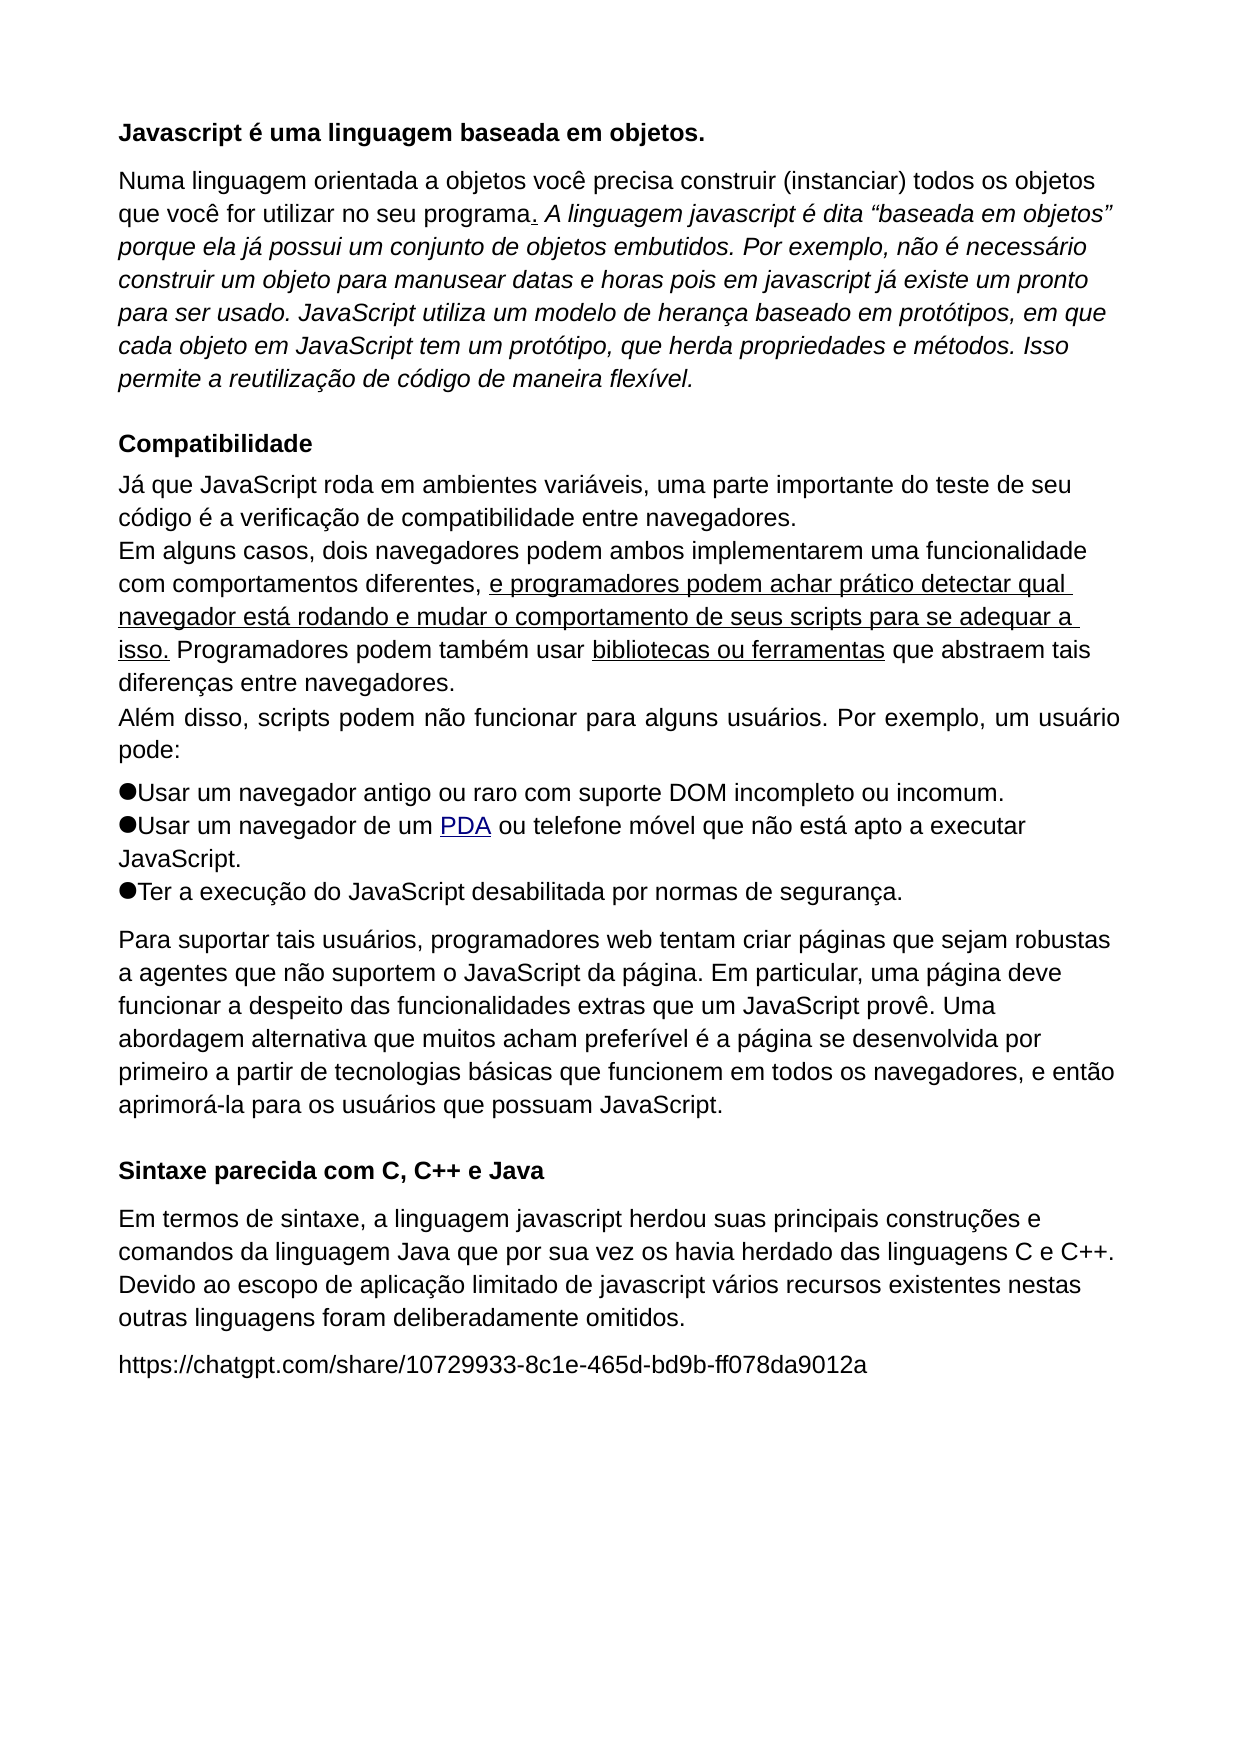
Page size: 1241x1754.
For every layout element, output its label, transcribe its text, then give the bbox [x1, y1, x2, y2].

text Em alguns casos, dois navegadores podem ambos implementarem uma funcionalidade com comportamentos diferentes, e programadores podem achar prático detectar qual navegador está rodando e mudar o comportamento de seus scripts para se adequar a isso. Programadores podem também usar bibliotecas ou ferramentas que abstraem tais diferenças entre navegadores. [118, 536, 1122, 697]
text Já que JavaScript roda em ambientes variáveis, uma parte importante do teste de seu código é a verificação de compatibilidade entre navegadores. [118, 470, 1122, 532]
list Usar um navegador de um PDA ou telefone móvel que não está apto a executar JavaScript. [118, 811, 1122, 873]
text Em termos de sintaxe, a linguagem javascript herdou suas principais construções e comandos da linguagem Java que por sua vez os havia herdado das linguagens C e C++. Devido ao escopo de aplicação limitado de javascript vários recursos existentes nestas outras linguagens foram deliberadamente omitidos. [118, 1204, 1122, 1332]
list Ter a execução do JavaScript desabilitada por normas de segurança. [118, 877, 1122, 906]
text Javascript é uma linguagem baseada em objetos. [118, 118, 1122, 147]
text Numa linguagem orientada a objetos você precisa construir (instanciar) todos os objetos que você for utilizar no seu programa. A linguagem javascript é dita “baseada em objetos” porque ela já possui um conjunto de objetos embutidos. Por exemplo, não é necessário construir um objeto para manusear datas e horas pois em javascript já existe um pronto para ser usado. JavaScript utiliza um modelo de herança baseado em protótipos, em que cada objeto em JavaScript tem um protótipo, que herda propriedades e métodos. Isso permite a reutilização de código de maneira flexível. [118, 166, 1122, 393]
text Além disso, scripts podem não funcionar para alguns usuários. Por exemplo, um usuário pode: [118, 701, 1122, 763]
text Sintaxe parecida com C, C++ e Java [118, 1156, 1122, 1185]
text https://chatgpt.com/share/10729933-8c1e-465d-bd9b-ff078da9012a [118, 1350, 1122, 1379]
text Para suportar tais usuários, programadores web tentam criar páginas que sejam robustas a agentes que não suportem o JavaScript da página. Em particular, uma página deve funcionar a despeito das funcionalidades extras que um JavaScript provê. Uma abordagem alternativa que muitos acham preferível é a página se desenvolvida por primeiro a partir de tecnologias básicas que funcionem em todos os navegadores, e então aprimorá-la para os usuários que possuam JavaScript. [118, 925, 1122, 1119]
list Usar um navegador antigo ou raro com suporte DOM incompleto ou incomum. [118, 778, 1122, 807]
subtitle Compatibilidade [118, 426, 1122, 457]
